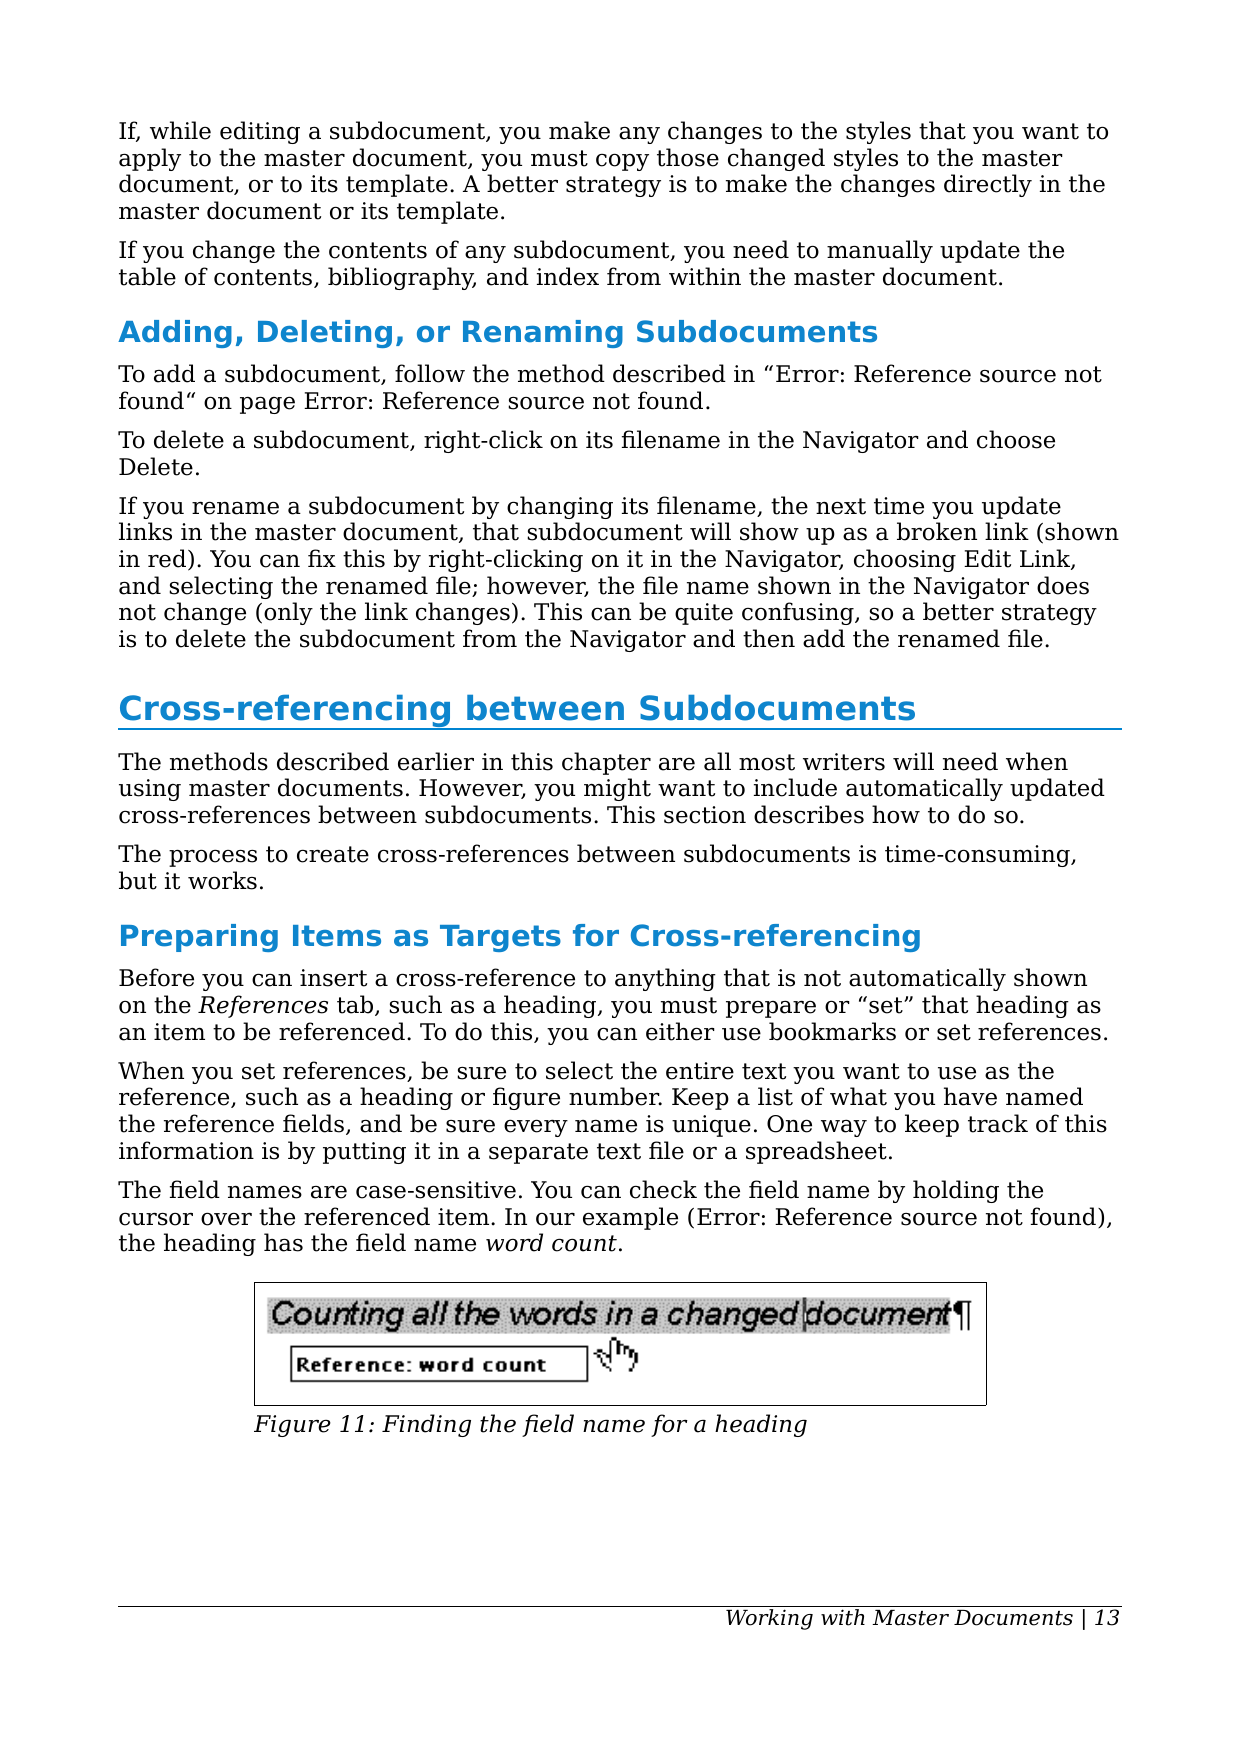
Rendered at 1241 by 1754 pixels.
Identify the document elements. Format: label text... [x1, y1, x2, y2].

text If you rename a subdocument by changing its filename, the next time you update links in the master document, that subdocument will show up as a broken link (shown in red). You can fix this by right-clicking on it in the Navigator, choosing Edit Link, and selecting the renamed file; however, the file name shown in the Navigator does not change (only the link changes). This can be quite confusing, so a better strategy is to delete the subdocument from the Navigator and then add the renamed file. [118, 493, 1122, 653]
text Figure 11: Finding the field name for a heading [254, 1412, 986, 1438]
subtitle Cross-referencing between Subdocuments [118, 689, 1122, 728]
text The process to create cross-references between subdocuments is time-consuming, but it works. [118, 841, 1122, 895]
text If you change the contents of any subdocument, you need to manually update the table of contents, bibliography, and index from within the master document. [118, 237, 1122, 291]
text If, while editing a subdocument, you make any changes to the styles that you want to apply to the master document, you must copy those changed styles to the master document, or to its template. A better strategy is to make the changes directly in the master document or its template. [118, 118, 1122, 225]
text When you set references, be sure to select the entire text you want to use as the reference, such as a heading or figure number. Keep a list of what you have named the reference fields, and be sure every name is unique. One way to keep track of this information is by putting it in a separate text file or a spreadsheet. [118, 1058, 1122, 1164]
text To add a subdocument, follow the method described in “Error: Reference source not found“ on page Error: Reference source not found. [118, 361, 1122, 414]
subtitle Preparing Items as Targets for Cross-referencing [118, 919, 1122, 953]
text Before you can insert a cross-reference to anything that is not automatically shown on the References tab, such as a heading, you must prepare or “set” that heading as an item to be referenced. To do this, you can either use bookmarks or set references. [118, 965, 1122, 1045]
text The field names are case-sensitive. You can check the field name by holding the cursor over the referenced item. In our example (Error: Reference source not found), the heading has the field name word count. [118, 1177, 1122, 1257]
text The methods described earlier in this chapter are all most writers will need when using master documents. However, you might want to include automatically updated cross-references between subdocuments. This section describes how to do so. [118, 749, 1122, 829]
text To delete a subdocument, right-click on its filename in the Navigator and choose Delete. [118, 427, 1122, 480]
picture [257, 1285, 984, 1403]
subtitle Adding, Deleting, or Renaming Subdocuments [118, 315, 1122, 349]
